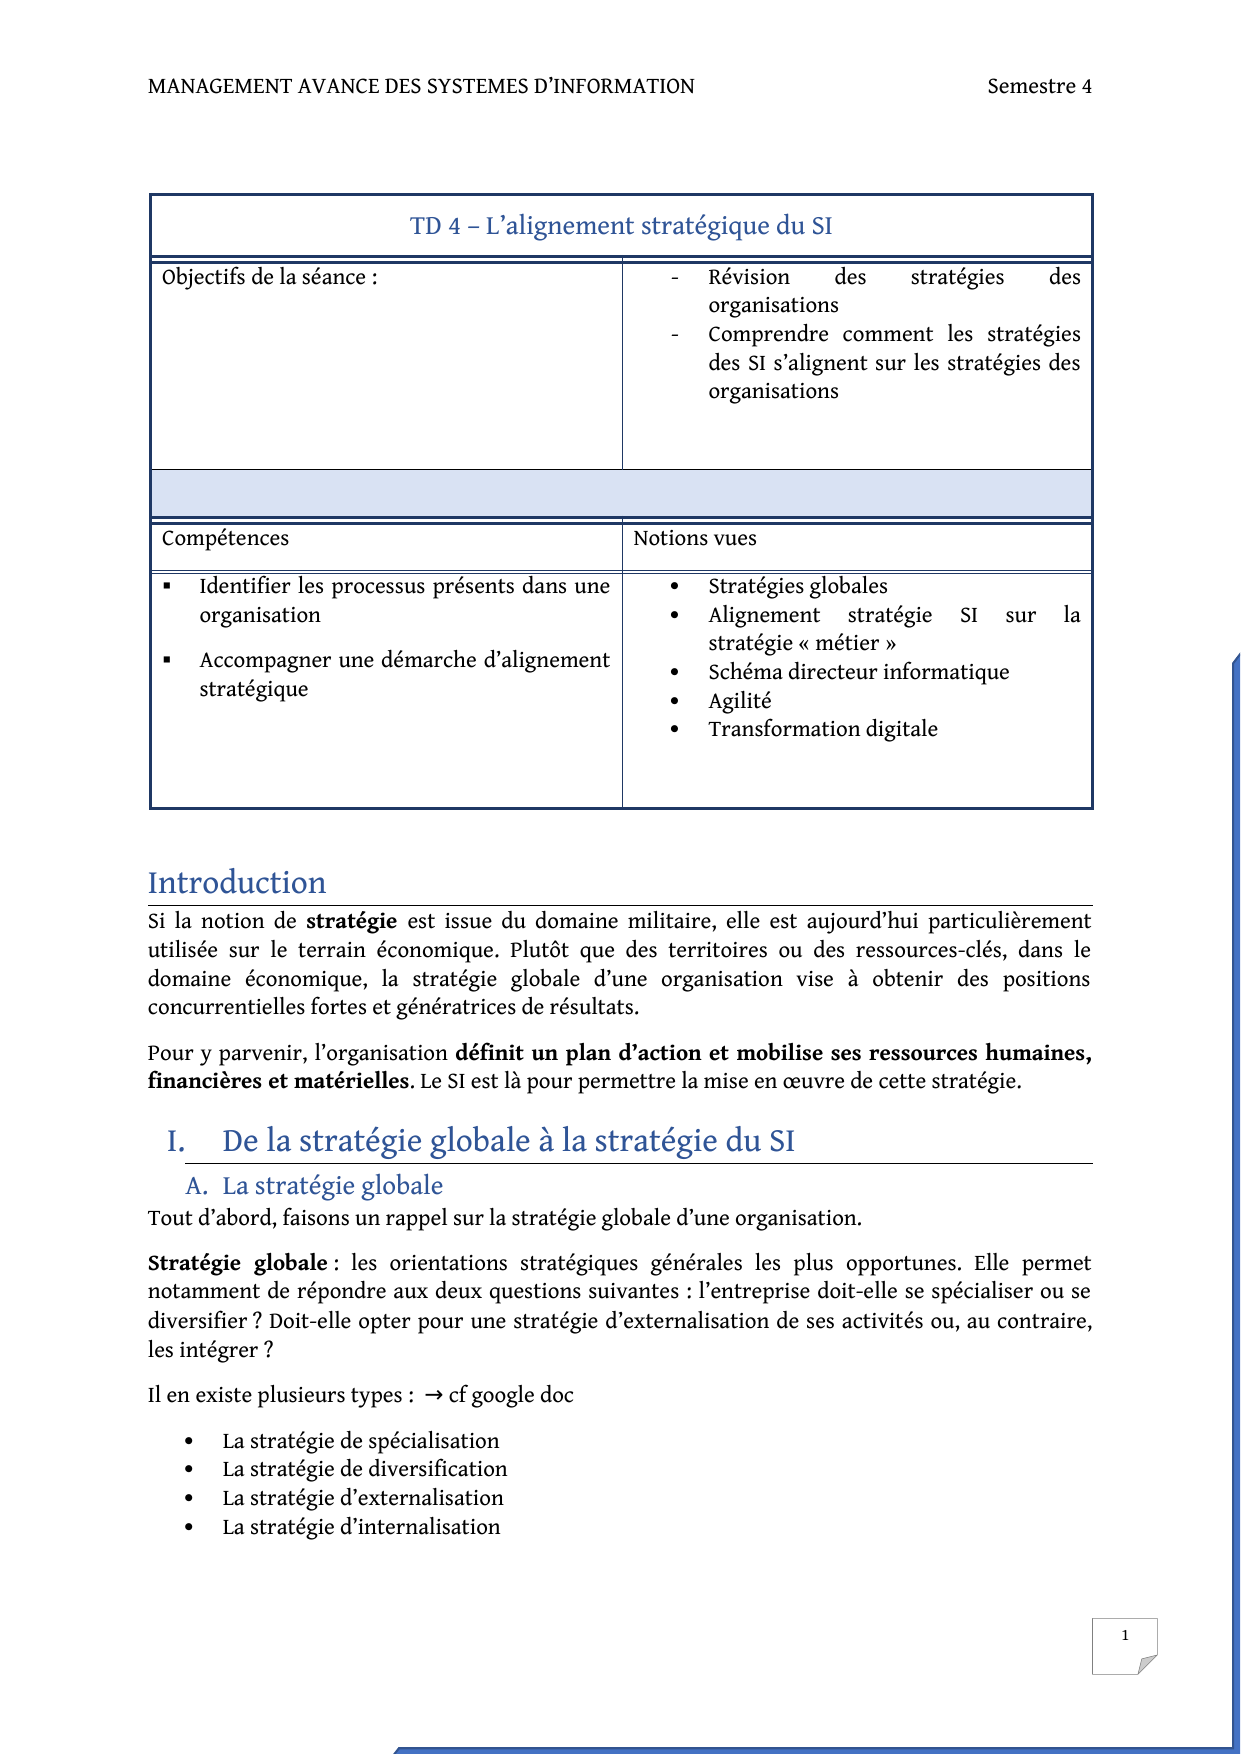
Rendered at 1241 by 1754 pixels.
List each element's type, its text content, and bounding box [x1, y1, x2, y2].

subtitle De la stratégie globale à la stratégie du SI [185, 1122, 1093, 1163]
subtitle Introduction [148, 864, 1093, 905]
table_header TD 4 – L’alignement stratégique du SI [152, 196, 1091, 255]
list La stratégie de spécialisation [185, 1428, 1093, 1455]
table_cell Objectifs de la séance : [152, 264, 622, 469]
text Tout d’abord, faisons un rappel sur la stratégie globale d’une organisation. [148, 1205, 1093, 1232]
list La stratégie d’externalisation [185, 1486, 1093, 1512]
table_cell Révision des stratégies des organisations Comprendre comment les stratégies des SI s’alignent sur les stratégies des organisations [623, 264, 1091, 469]
table_cell Compétences [152, 525, 622, 570]
table_cell Identifier les processus présents dans une organisation Accompagner une démarche d’alignement stratégique [152, 574, 622, 807]
text Il en existe plusieurs types : → cf google doc [148, 1383, 1093, 1409]
list La stratégie d’internalisation [185, 1514, 1093, 1541]
table_cell Stratégies globales Alignement stratégie SI sur la stratégie « métier » Schéma directeur informatique Agilité Transformation digitale [623, 574, 1091, 807]
table_cell [152, 470, 1091, 516]
text Pour y parvenir, l’organisation déﬁnit un plan d’action et mobilise ses ressources humaines, ﬁnancières et matérielles. Le SI est là pour permettre la mise en œuvre de cette stratégie. [148, 1040, 1093, 1095]
text Stratégie globale : les orientations stratégiques générales les plus opportunes. Elle permet notamment de répondre aux deux questions suivantes : l’entreprise doit-elle se spécialiser ou se diversifier ? Doit-elle opter pour une stratégie d’externalisation de ses activités ou, au contraire, les intégrer ? [148, 1250, 1093, 1364]
text Si la notion de stratégie est issue du domaine militaire, elle est aujourd’hui particulièrement utilisée sur le terrain économique. Plutôt que des territoires ou des ressources-clés, dans le domaine économique, la stratégie globale d’une organisation vise à obtenir des positions concurrentielles fortes et génératrices de résultats. [148, 909, 1093, 1021]
list La stratégie de diversification [185, 1457, 1093, 1483]
subtitle La stratégie globale [185, 1171, 1093, 1202]
table_cell Notions vues [623, 525, 1091, 570]
